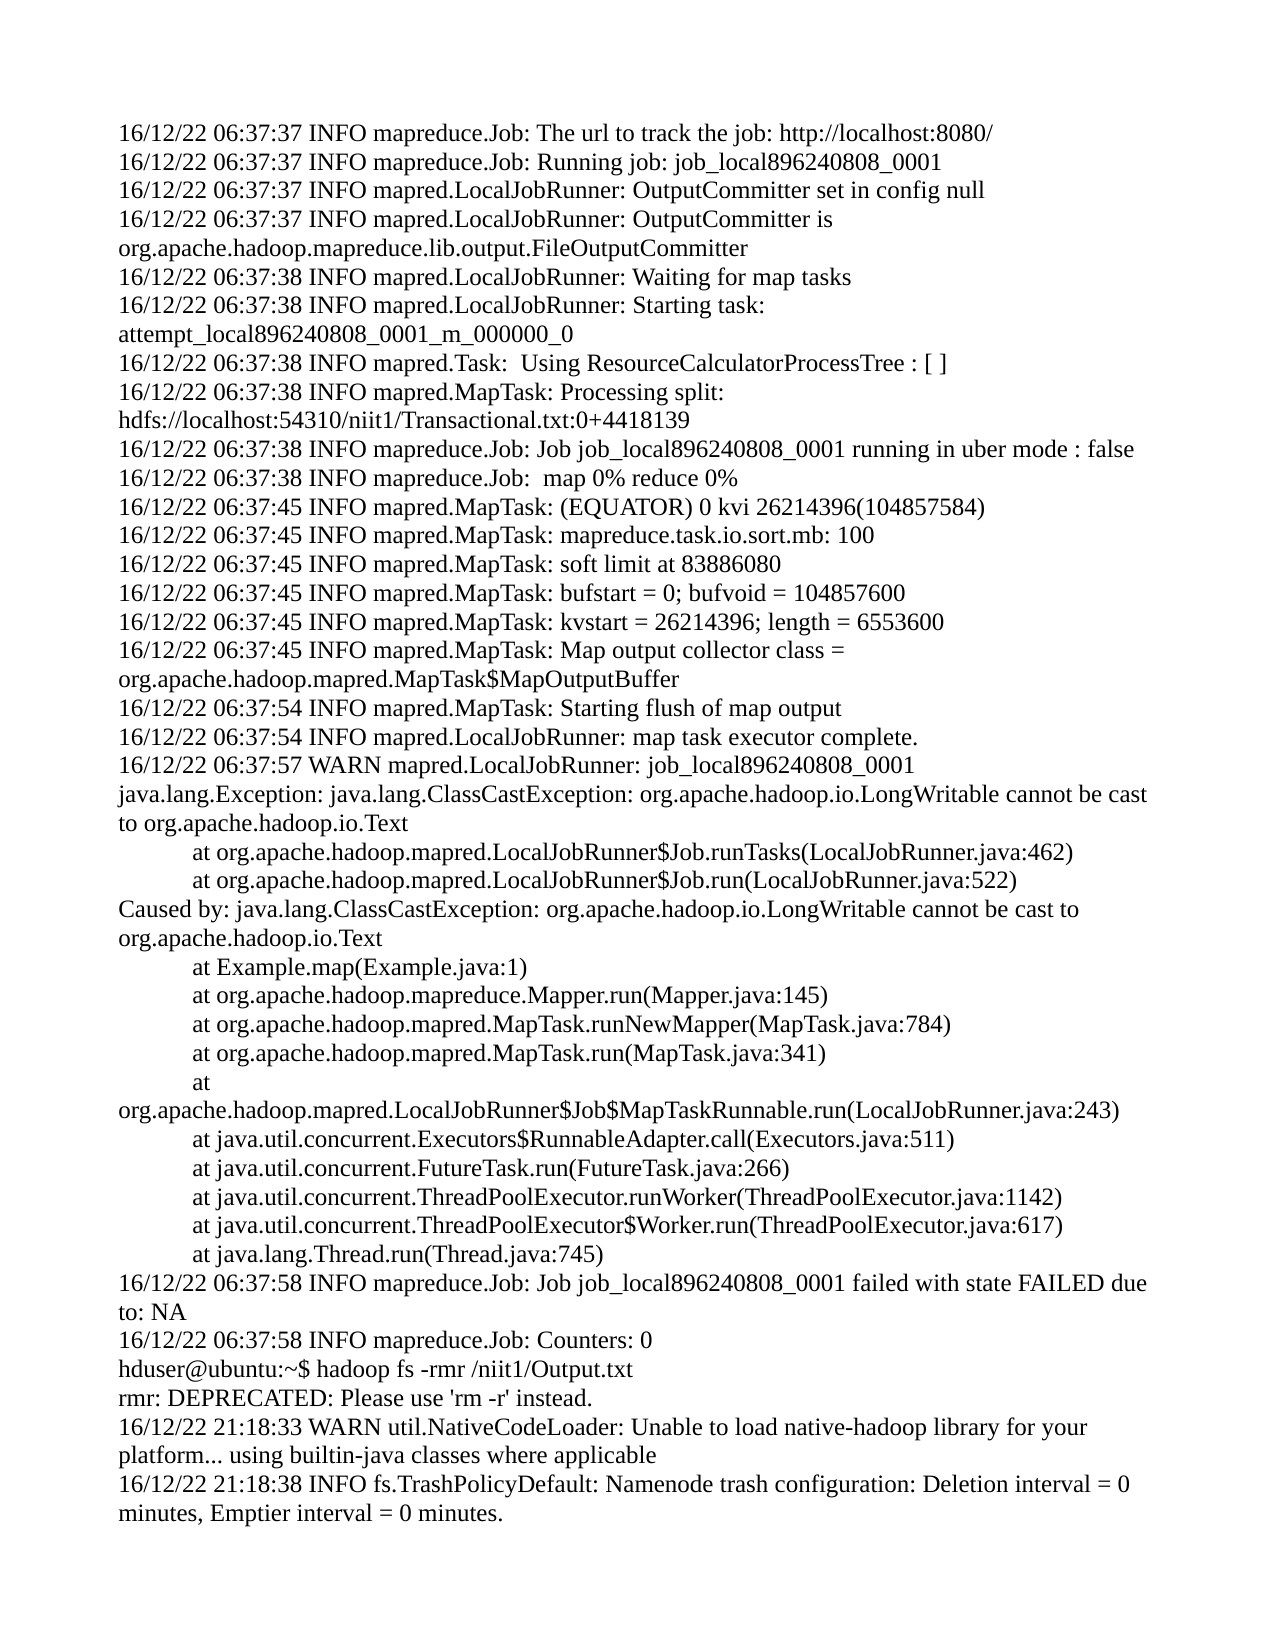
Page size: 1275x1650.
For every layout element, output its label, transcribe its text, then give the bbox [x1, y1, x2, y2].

text 16/12/22 06:37:45 INFO mapred.MapTask: soft limit at 83886080 [118, 549, 1157, 578]
text 16/12/22 06:37:38 INFO mapred.LocalJobRunner: Starting task: attempt_local896240808_0001_m_000000_0 [118, 291, 1157, 348]
text at java.util.concurrent.ThreadPoolExecutor$Worker.run(ThreadPoolExecutor.java:617) [118, 1211, 1157, 1239]
text 16/12/22 06:37:45 INFO mapred.MapTask: kvstart = 26214396; length = 6553600 [118, 607, 1157, 636]
text 16/12/22 06:37:54 INFO mapred.MapTask: Starting flush of map output [118, 693, 1157, 722]
text hduser@ubuntu:~$ hadoop fs -rmr /niit1/Output.txt [118, 1354, 1157, 1383]
text at Example.map(Example.java:1) [118, 952, 1157, 981]
text 16/12/22 06:37:58 INFO mapreduce.Job: Counters: 0 [118, 1326, 1157, 1354]
text rmr: DEPRECATED: Please use 'rm -r' instead. [118, 1383, 1157, 1412]
text at java.lang.Thread.run(Thread.java:745) [118, 1239, 1157, 1268]
text 16/12/22 06:37:38 INFO mapred.MapTask: Processing split: hdfs://localhost:54310/niit1/Transactional.txt:0+4418139 [118, 377, 1157, 434]
text 16/12/22 06:37:38 INFO mapreduce.Job: map 0% reduce 0% [118, 463, 1157, 492]
text 16/12/22 06:37:54 INFO mapred.LocalJobRunner: map task executor complete. [118, 722, 1157, 751]
text 16/12/22 06:37:57 WARN mapred.LocalJobRunner: job_local896240808_0001 [118, 751, 1157, 779]
text at java.util.concurrent.FutureTask.run(FutureTask.java:266) [118, 1153, 1157, 1182]
text at org.apache.hadoop.mapred.LocalJobRunner$Job$MapTaskRunnable.run(LocalJobRunner.java:243) [118, 1067, 1157, 1124]
text 16/12/22 06:37:37 INFO mapred.LocalJobRunner: OutputCommitter set in config null [118, 176, 1157, 204]
text 16/12/22 06:37:38 INFO mapred.Task: Using ResourceCalculatorProcessTree : [ ] [118, 348, 1157, 377]
text java.lang.Exception: java.lang.ClassCastException: org.apache.hadoop.io.LongWritable cannot be cast to org.apache.hadoop.io.Text [118, 779, 1157, 837]
text at java.util.concurrent.ThreadPoolExecutor.runWorker(ThreadPoolExecutor.java:1142) [118, 1182, 1157, 1211]
text 16/12/22 21:18:38 INFO fs.TrashPolicyDefault: Namenode trash configuration: Deletion interval = 0 minutes, Emptier interval = 0 minutes. [118, 1469, 1157, 1527]
text 16/12/22 06:37:38 INFO mapreduce.Job: Job job_local896240808_0001 running in uber mode : false [118, 434, 1157, 463]
text at org.apache.hadoop.mapred.LocalJobRunner$Job.run(LocalJobRunner.java:522) [118, 866, 1157, 894]
text 16/12/22 06:37:37 INFO mapred.LocalJobRunner: OutputCommitter is org.apache.hadoop.mapreduce.lib.output.FileOutputCommitter [118, 204, 1157, 262]
text 16/12/22 06:37:45 INFO mapred.MapTask: Map output collector class = org.apache.hadoop.mapred.MapTask$MapOutputBuffer [118, 636, 1157, 693]
text 16/12/22 06:37:37 INFO mapreduce.Job: The url to track the job: http://localhost:8080/ [118, 118, 1157, 147]
text 16/12/22 06:37:45 INFO mapred.MapTask: mapreduce.task.io.sort.mb: 100 [118, 521, 1157, 549]
text 16/12/22 06:37:45 INFO mapred.MapTask: (EQUATOR) 0 kvi 26214396(104857584) [118, 492, 1157, 521]
text at java.util.concurrent.Executors$RunnableAdapter.call(Executors.java:511) [118, 1124, 1157, 1153]
text at org.apache.hadoop.mapreduce.Mapper.run(Mapper.java:145) [118, 981, 1157, 1009]
text at org.apache.hadoop.mapred.MapTask.run(MapTask.java:341) [118, 1038, 1157, 1067]
text at org.apache.hadoop.mapred.MapTask.runNewMapper(MapTask.java:784) [118, 1009, 1157, 1038]
text 16/12/22 06:37:38 INFO mapred.LocalJobRunner: Waiting for map tasks [118, 262, 1157, 291]
text Caused by: java.lang.ClassCastException: org.apache.hadoop.io.LongWritable cannot be cast to org.apache.hadoop.io.Text [118, 894, 1157, 952]
text 16/12/22 06:37:37 INFO mapreduce.Job: Running job: job_local896240808_0001 [118, 147, 1157, 176]
text at org.apache.hadoop.mapred.LocalJobRunner$Job.runTasks(LocalJobRunner.java:462) [118, 837, 1157, 866]
text 16/12/22 06:37:58 INFO mapreduce.Job: Job job_local896240808_0001 failed with state FAILED due to: NA [118, 1268, 1157, 1326]
text 16/12/22 21:18:33 WARN util.NativeCodeLoader: Unable to load native-hadoop library for your platform... using builtin-java classes where applicable [118, 1412, 1157, 1469]
text 16/12/22 06:37:45 INFO mapred.MapTask: bufstart = 0; bufvoid = 104857600 [118, 578, 1157, 607]
